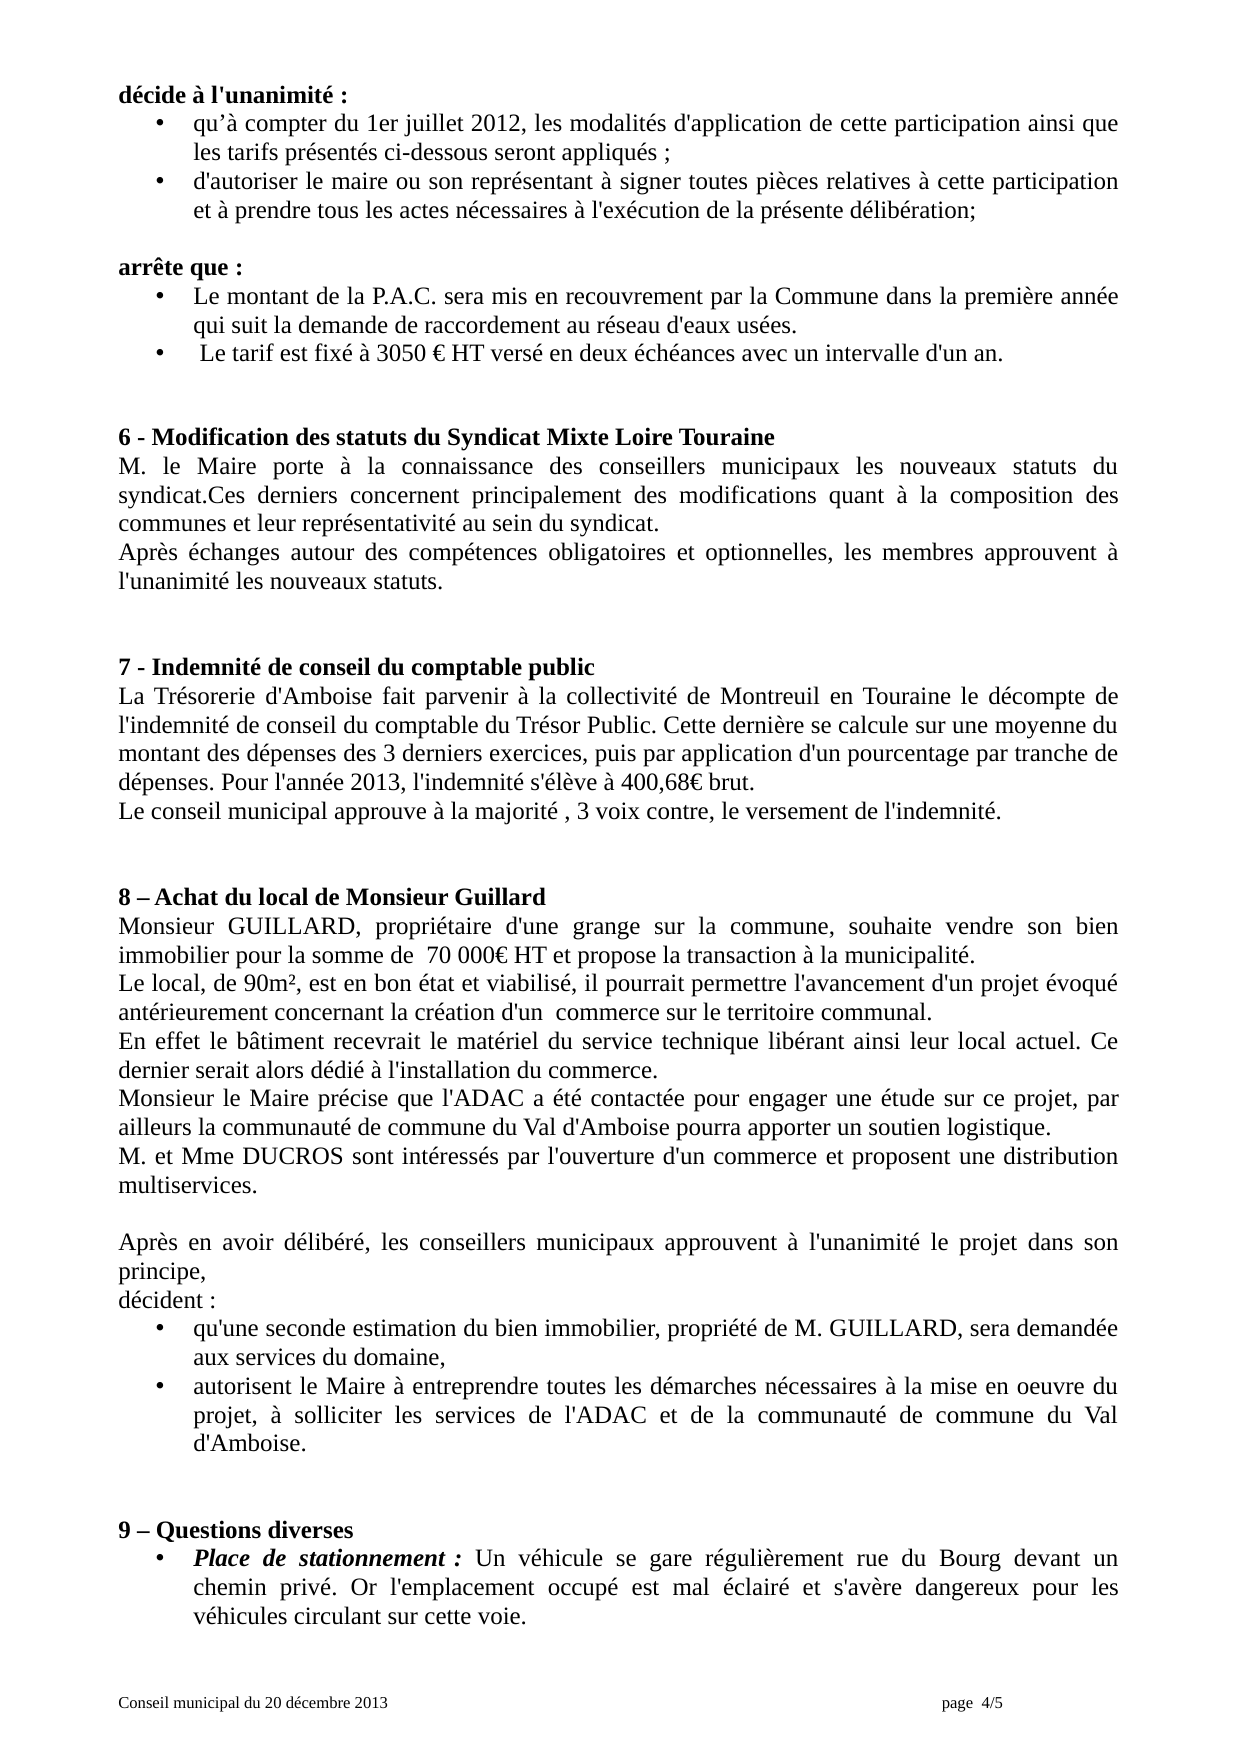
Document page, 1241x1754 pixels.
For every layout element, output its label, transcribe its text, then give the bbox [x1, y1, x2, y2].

text M. le Maire porte à la connaissance des conseillers municipaux les nouveaux statuts du syndicat.Ces derniers concernent principalement des modifications quant à la composition des communes et leur représentativité au sein du syndicat. [118, 451, 1120, 537]
text La Trésorerie d'Amboise fait parvenir à la collectivité de Montreuil en Touraine le décompte de l'indemnité de conseil du comptable du Trésor Public. Cette dernière se calcule sur une moyenne du montant des dépenses des 3 derniers exercices, puis par application d'un pourcentage par tranche de dépenses. Pour l'année 2013, l'indemnité s'élève à 400,68€ brut. [118, 681, 1120, 796]
text Monsieur GUILLARD, propriétaire d'une grange sur la commune, souhaite vendre son bien immobilier pour la somme de 70 000€ HT et propose la transaction à la municipalité. [118, 911, 1120, 968]
list qu’à compter du 1er juillet 2012, les modalités d'application de cette participation ainsi que les tarifs présentés ci-dessous seront appliqués ; [156, 108, 1120, 166]
text 7 - Indemnité de conseil du comptable public [118, 652, 1120, 681]
list Le montant de la P.A.C. sera mis en recouvrement par la Commune dans la première année qui suit la demande de raccordement au réseau d'eaux usées. [156, 281, 1120, 338]
text Après en avoir délibéré, les conseillers municipaux approuvent à l'unanimité le projet dans son principe, [118, 1227, 1120, 1285]
text arrête que : [118, 252, 1120, 281]
list autorisent le Maire à entreprendre toutes les démarches nécessaires à la mise en oeuvre du projet, à solliciter les services de l'ADAC et de la communauté de commune du Val d'Amboise. [156, 1371, 1120, 1457]
list qu'une seconde estimation du bien immobilier, propriété de M. GUILLARD, sera demandée aux services du domaine, [156, 1313, 1120, 1371]
list d'autoriser le maire ou son représentant à signer toutes pièces relatives à cette participation et à prendre tous les actes nécessaires à l'exécution de la présente délibération; [156, 166, 1120, 223]
text Le local, de 90m², est en bon état et viabilisé, il pourrait permettre l'avancement d'un projet évoqué antérieurement concernant la création d'un commerce sur le territoire communal. [118, 968, 1120, 1026]
text 9 – Questions diverses [118, 1515, 1120, 1543]
text Monsieur le Maire précise que l'ADAC a été contactée pour engager une étude sur ce projet, par ailleurs la communauté de commune du Val d'Amboise pourra apporter un soutien logistique. [118, 1083, 1120, 1141]
text En effet le bâtiment recevrait le matériel du service technique libérant ainsi leur local actuel. Ce dernier serait alors dédié à l'installation du commerce. [118, 1026, 1120, 1083]
list Le tarif est fixé à 3050 € HT versé en deux échéances avec un intervalle d'un an. [156, 338, 1120, 367]
text Le conseil municipal approuve à la majorité , 3 voix contre, le versement de l'indemnité. [118, 796, 1120, 825]
text 6 - Modification des statuts du Syndicat Mixte Loire Touraine [118, 422, 1120, 451]
list Place de stationnement : Un véhicule se gare régulièrement rue du Bourg devant un chemin privé. Or l'emplacement occupé est mal éclairé et s'avère dangereux pour les véhicules circulant sur cette voie. [156, 1543, 1120, 1630]
text décide à l'unanimité : [118, 80, 1120, 108]
text M. et Mme DUCROS sont intéressés par l'ouverture d'un commerce et proposent une distribution multiservices. [118, 1141, 1120, 1198]
text 8 – Achat du local de Monsieur Guillard [118, 882, 1120, 911]
text décident : [118, 1285, 1120, 1313]
text Après échanges autour des compétences obligatoires et optionnelles, les membres approuvent à l'unanimité les nouveaux statuts. [118, 537, 1120, 595]
